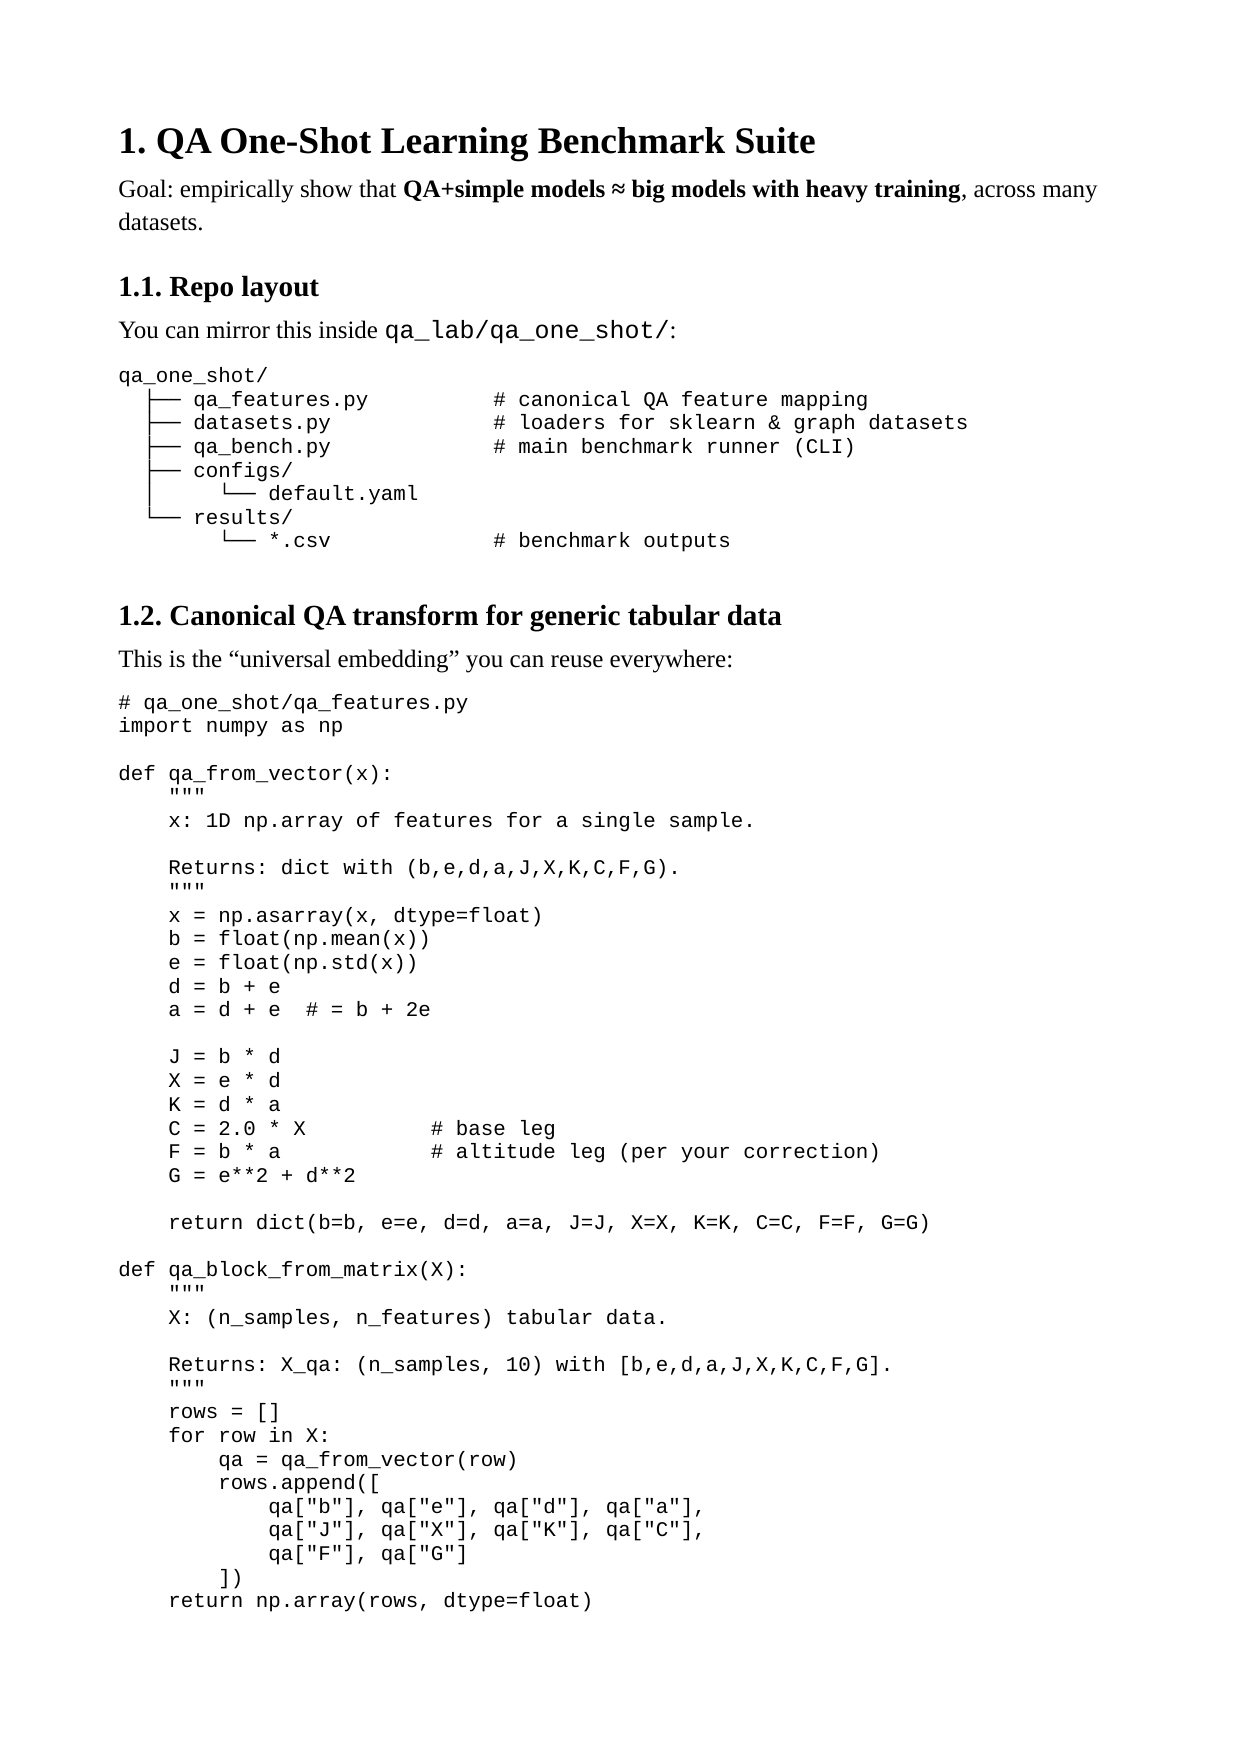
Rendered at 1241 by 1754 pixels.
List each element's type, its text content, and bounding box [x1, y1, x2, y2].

text def qa_from_vector(x): [118, 763, 1122, 786]
text G = e**2 + d**2 [118, 1165, 1122, 1188]
text You can mirror this inside qa_lab/qa_one_shot/: [118, 315, 1122, 346]
text qa = qa_from_vector(row) [118, 1448, 1122, 1472]
subtitle 1.2. Canonical QA transform for generic tabular data [118, 598, 1122, 632]
text qa["b"], qa["e"], qa["d"], qa["a"], [118, 1496, 1122, 1519]
text d = b + e [118, 976, 1122, 999]
text X: (n_samples, n_features) tabular data. [118, 1307, 1122, 1330]
text ├── qa_bench.py # main benchmark runner (CLI) [150, 436, 1122, 459]
text x: 1D np.array of features for a single sample. [118, 810, 1122, 834]
text Goal: empirically show that QA+simple models ≈ big models with heavy training, across many datasets. [118, 174, 1122, 236]
text a = d + e # = b + 2e [118, 999, 1122, 1023]
text import numpy as np [118, 716, 1122, 739]
text J = b * d [118, 1047, 1122, 1070]
text K = d * a [118, 1094, 1122, 1117]
text qa["F"], qa["G"] [118, 1543, 1122, 1567]
text rows.append([ [118, 1472, 1122, 1496]
subtitle 1. QA One-Shot Learning Benchmark Suite [118, 118, 1122, 161]
text """ [118, 881, 1122, 905]
text │ └── default.yaml [118, 483, 1122, 507]
text return np.array(rows, dtype=float) [118, 1590, 1122, 1614]
text └── results/ [118, 507, 1122, 531]
text b = float(np.mean(x)) [118, 928, 1122, 952]
text def qa_block_from_matrix(X): [118, 1259, 1122, 1283]
text return dict(b=b, e=e, d=d, a=a, J=J, X=X, K=K, C=C, F=F, G=G) [118, 1212, 1122, 1236]
text """ [118, 786, 1122, 810]
text F = b * a # altitude leg (per your correction) [118, 1141, 1122, 1165]
text Returns: dict with (b,e,d,a,J,X,K,C,F,G). [118, 857, 1122, 881]
subtitle 1.1. Repo layout [118, 269, 1122, 302]
text ├── qa_features.py # canonical QA feature mapping [150, 389, 1122, 412]
text qa["J"], qa["X"], qa["K"], qa["C"], [118, 1519, 1122, 1543]
text rows = [] [118, 1401, 1122, 1425]
text ├── datasets.py # loaders for sklearn & graph datasets [118, 412, 1122, 436]
text Returns: X_qa: (n_samples, 10) with [b,e,d,a,J,X,K,C,F,G]. [118, 1354, 1122, 1378]
text ├── configs/ [118, 459, 1122, 483]
text x = np.asarray(x, dtype=float) [118, 905, 1122, 928]
text C = 2.0 * X # base leg [118, 1117, 1122, 1141]
text """ [118, 1283, 1122, 1307]
text ]) [118, 1567, 1122, 1590]
text # qa_one_shot/qa_features.py [118, 692, 1122, 716]
text qa_one_shot/ [118, 365, 1122, 389]
text """ [118, 1378, 1122, 1401]
text X = e * d [118, 1070, 1122, 1094]
text └── *.csv # benchmark outputs [118, 531, 1122, 554]
text This is the “universal embedding” you can reuse everywhere: [118, 644, 1122, 673]
text for row in X: [118, 1425, 1122, 1448]
text e = float(np.std(x)) [118, 952, 1122, 976]
